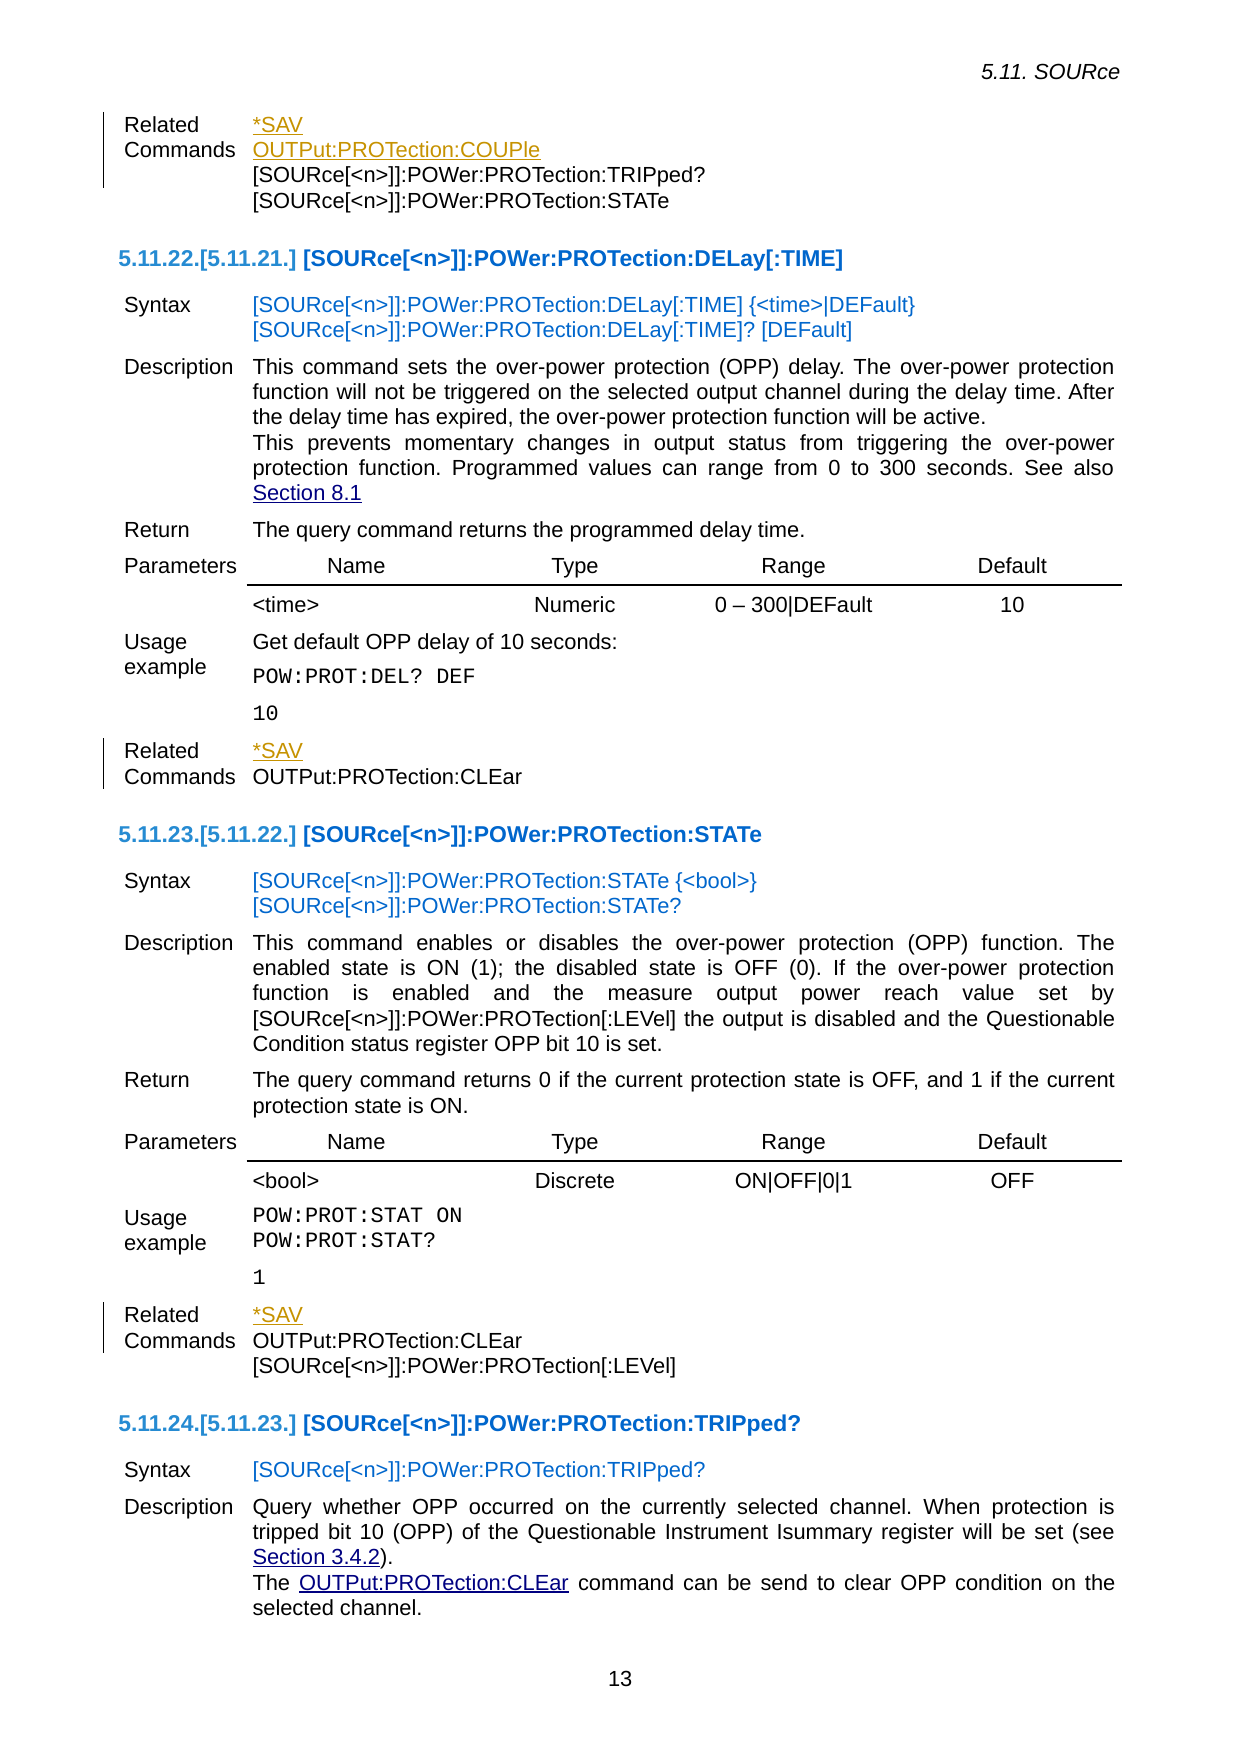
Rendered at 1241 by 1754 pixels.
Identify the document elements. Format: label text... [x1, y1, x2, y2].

table_cell Query whether OPP occurred on the currently selected channel. When protection is tripped bit 10 (OPP) of the Questionable Instrument Isummary register will be set (see Section 3.4.2). The OUTPut:PROTection:CLEar command can be send to clear OPP condition on the selected channel. [247, 1488, 1122, 1626]
table_cell Range [684, 1124, 903, 1160]
table_cell Parameters [118, 1124, 247, 1199]
table_cell Discrete [465, 1162, 684, 1199]
table_cell Return [118, 511, 247, 547]
table_cell The query command returns the programmed delay time. [247, 511, 1122, 547]
table_cell *SAV OUTPut:PROTection:CLEar [247, 733, 1122, 794]
table_header Syntax [118, 286, 247, 348]
table_header Syntax [118, 1451, 247, 1488]
table_cell Get default OPP delay of 10 seconds: POW:PROT:DEL? DEF 10 [247, 623, 1122, 733]
table_header [SOURce[<n>]]:POWer:PROTection:TRIPped? [247, 1451, 1122, 1488]
table_cell Range [684, 548, 903, 584]
table_cell Name [247, 1124, 465, 1160]
table_cell Related Commands [118, 106, 247, 218]
table_cell 10 [903, 586, 1122, 623]
table_cell This command enables or disables the over-power protection (OPP) function. The enabled state is ON (1); the disabled state is OFF (0). If the over-power protection function is enabled and the measure output power reach value set by [SOURce[<n>]]:POWer:PROTection[:LEVel] the output is disabled and the Questionable Condition status register OPP bit 10 is set. [247, 924, 1122, 1062]
table_cell Name [247, 548, 465, 584]
table_cell Description [118, 1488, 247, 1626]
table_cell <bool> [247, 1162, 465, 1199]
subtitle [SOURce[<n>]]:POWer:PROTection:TRIPped? [118, 1410, 1122, 1437]
subtitle [SOURce[<n>]]:POWer:PROTection:STATe [118, 821, 1122, 847]
table_cell Default [903, 1124, 1122, 1160]
table_cell *SAV OUTPut:PROTection:CLEar [SOURce[<n>]]:POWer:PROTection[:LEVel] [247, 1297, 1122, 1384]
table_cell Type [465, 1124, 684, 1160]
table_cell Usage example [118, 1199, 247, 1297]
table_cell Usage example [118, 623, 247, 733]
table_header [SOURce[<n>]]:POWer:PROTection:DELay[:TIME] {<time>|DEFault} [SOURce[<n>]]:POWer:PROTection:DELay[:TIME]? [DEFault] [247, 286, 1122, 348]
table_cell 0 – 300|DEFault [684, 586, 903, 623]
table_header Syntax [118, 862, 247, 924]
table_cell OFF [903, 1162, 1122, 1199]
table_header [SOURce[<n>]]:POWer:PROTection:STATe {<bool>} [SOURce[<n>]]:POWer:PROTection:STATe? [247, 862, 1122, 924]
table_cell *SAV OUTPut:PROTection:COUPle [SOURce[<n>]]:POWer:PROTection:TRIPped? [SOURce[<n>]]:POWer:PROTection:STATe [247, 106, 1122, 218]
table_cell Description [118, 348, 247, 511]
table_cell Description [118, 924, 247, 1062]
table_cell Related Commands [118, 1297, 247, 1384]
subtitle [SOURce[<n>]]:POWer:PROTection:DELay[:TIME] [118, 245, 1122, 271]
table_cell Numeric [465, 586, 684, 623]
table_cell POW:PROT:STAT ON POW:PROT:STAT? 1 [247, 1199, 1122, 1297]
table_cell Return [118, 1062, 247, 1123]
table_cell This command sets the over-power protection (OPP) delay. The over-power protection function will not be triggered on the selected output channel during the delay time. After the delay time has expired, the over-power protection function will be active. This prevents momentary changes in output status from triggering the over-power protection function. Programmed values can range from 0 to 300 seconds. See also Section 8.1 [247, 348, 1122, 511]
table_cell The query command returns 0 if the current protection state is OFF, and 1 if the current protection state is ON. [247, 1062, 1122, 1123]
table_cell <time> [247, 586, 465, 623]
table_cell Related Commands [118, 733, 247, 794]
table_cell Default [903, 548, 1122, 584]
table_cell Type [465, 548, 684, 584]
table_cell Parameters [118, 548, 247, 623]
table_cell ON|OFF|0|1 [684, 1162, 903, 1199]
